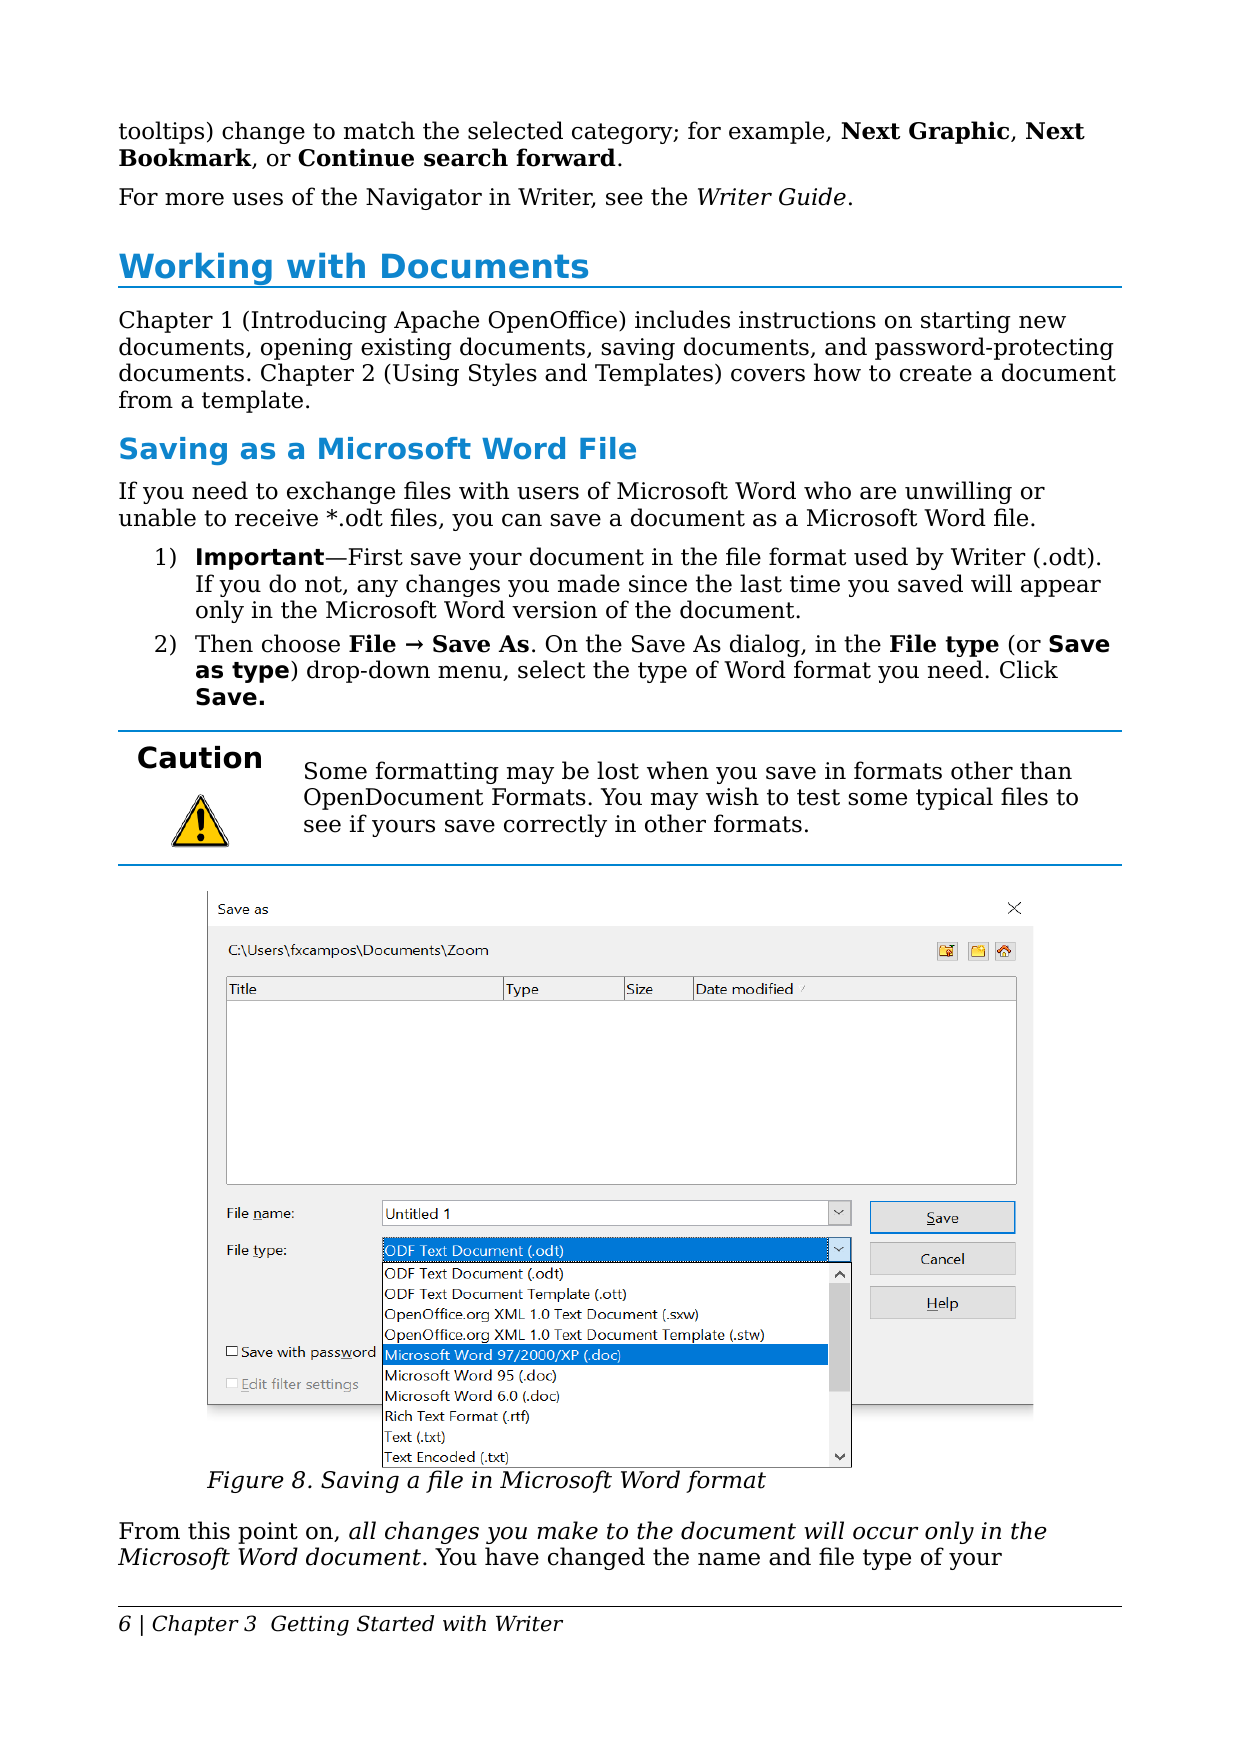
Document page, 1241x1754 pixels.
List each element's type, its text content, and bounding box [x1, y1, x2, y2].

table_header Caution [118, 732, 281, 864]
text From this point on, all changes you make to the document will occur only in the Microsoft Word document. You have changed the name and file type of your [118, 1518, 1122, 1571]
picture [207, 891, 1034, 1468]
list Important—First save your document in the file format used by Writer (.odt). If you do not, any changes you made since the last time you saved will appear only in the Microsoft Word version of the document. [177, 544, 1122, 624]
list Then choose File → Save As. On the Save As dialog, in the File type (or Save as type) drop-down menu, select the type of Word format you need. Click Save. [177, 631, 1122, 711]
text Figure 8. Saving a file in Microsoft Word format [207, 1468, 1033, 1494]
picture [167, 791, 233, 851]
subtitle Saving as a Microsoft Word File [118, 432, 1122, 466]
text For more uses of the Navigator in Writer, see the Writer Guide. [118, 184, 1122, 211]
subtitle Working with Documents [118, 247, 1122, 286]
table_header Some formatting may be lost when you save in formats other than OpenDocument Formats. You may wish to test some typical files to see if yours save correctly in other formats. [281, 732, 1122, 864]
text tooltips) change to match the selected category; for example, Next Graphic, Next Bookmark, or Continue search forward. [118, 118, 1122, 172]
list Chapter 1 (Introducing Apache OpenOffice) includes instructions on starting new documents, opening existing documents, saving documents, and password-protecting documents. Chapter 2 (Using Styles and Templates) covers how to create a document from a template. [118, 307, 1122, 414]
text If you need to exchange files with users of Microsoft Word who are unwilling or unable to receive *.odt files, you can save a document as a Microsoft Word file. [118, 478, 1122, 532]
